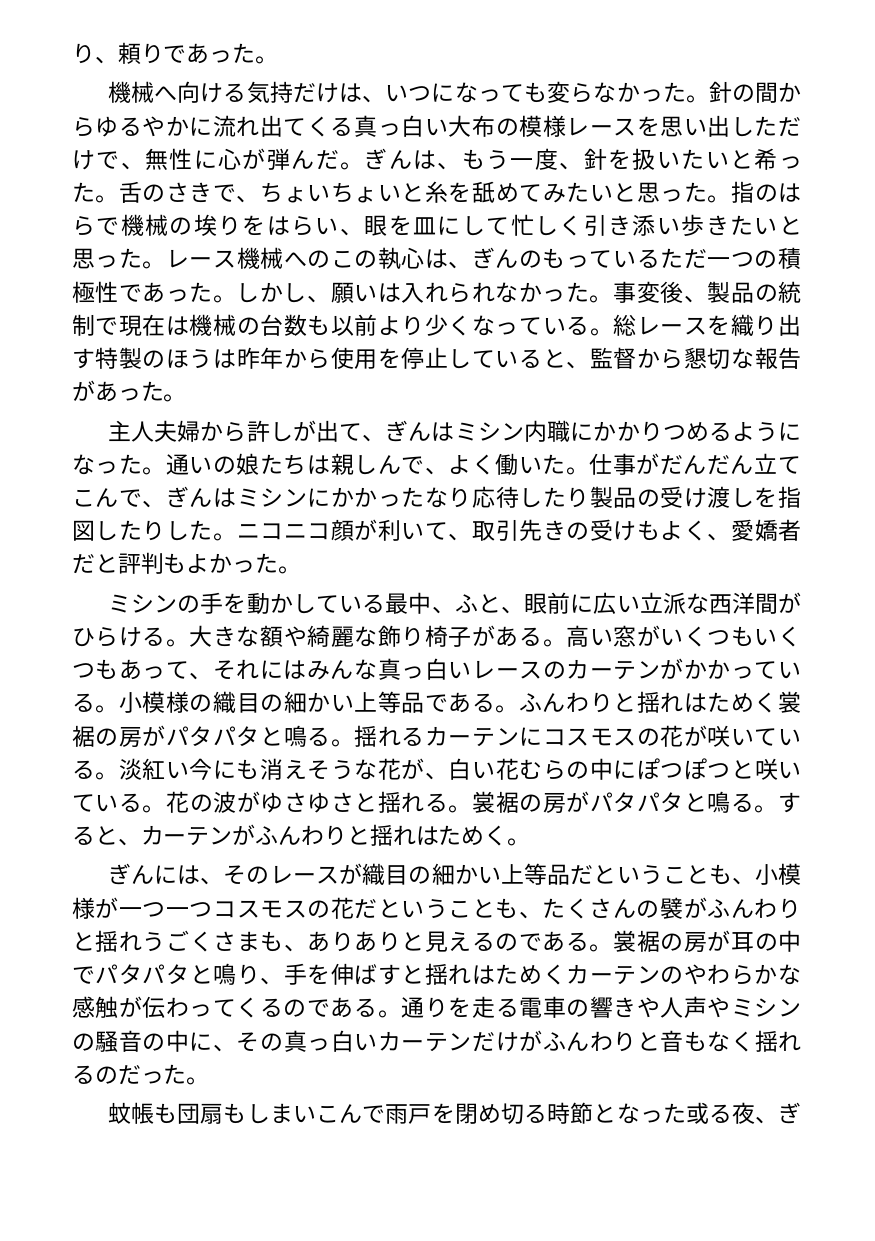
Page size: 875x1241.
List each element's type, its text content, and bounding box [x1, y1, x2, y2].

text 機械へ向ける気持だけは、いつになっても変らなかった。針の間からゆるやかに流れ出てくる真っ白い大布の模様レースを思い出しただけで、無性に心が弾んだ。ぎんは、もう一度、針を扱いたいと希った。舌のさきで、ちょいちょいと糸を舐めてみたいと思った。指のはらで機械の埃りをはらい、眼を皿にして忙しく引き添い歩きたいと思った。レース機械へのこの執心は、ぎんのもっているただ一つの積極性であった。しかし、願いは入れられなかった。事変後、製品の統制で現在は機械の台数も以前より少くなっている。総レースを織り出す特製のほうは昨年から使用を停止していると、監督から懇切な報告があった。 [72, 75, 802, 407]
text 蚊帳も団扇もしまいこんで雨戸を閉め切る時節となった或る夜、ぎ [72, 1096, 802, 1129]
text ぎんには、そのレースが織目の細かい上等品だということも、小模様が一つ一つコスモスの花だということも、たくさんの襞がふんわりと揺れうごくさまも、ありありと見えるのである。裳裾の房が耳の中でパタパタと鳴り、手を伸ばすと揺れはためくカーテンのやわらかな感触が伝わってくるのである。通りを走る電車の響きや人声やミシンの騒音の中に、その真っ白いカーテンだけがふんわりと音もなく揺れるのだった。 [72, 857, 802, 1090]
text 主人夫婦から許しが出て、ぎんはミシン内職にかかりつめるようになった。通いの娘たちは親しんで、よく働いた。仕事がだんだん立てこんで、ぎんはミシンにかかったなり応待したり製品の受け渡しを指図したりした。ニコニコ顔が利いて、取引先きの受けもよく、愛嬌者だと評判もよかった。 [72, 413, 802, 579]
text ミシンの手を動かしている最中、ふと、眼前に広い立派な西洋間がひらける。大きな額や綺麗な飾り椅子がある。高い窓がいくつもいくつもあって、それにはみんな真っ白いレースのカーテンがかかっている。小模様の織目の細かい上等品である。ふんわりと揺れはためく裳裾の房がパタパタと鳴る。揺れるカーテンにコスモスの花が咲いている。淡紅い今にも消えそうな花が、白い花むらの中にぽつぽつと咲いている。花の波がゆさゆさと揺れる。裳裾の房がパタパタと鳴る。すると、カーテンがふんわりと揺れはためく。 [72, 586, 802, 851]
text り、頼りであった。 [72, 36, 802, 69]
